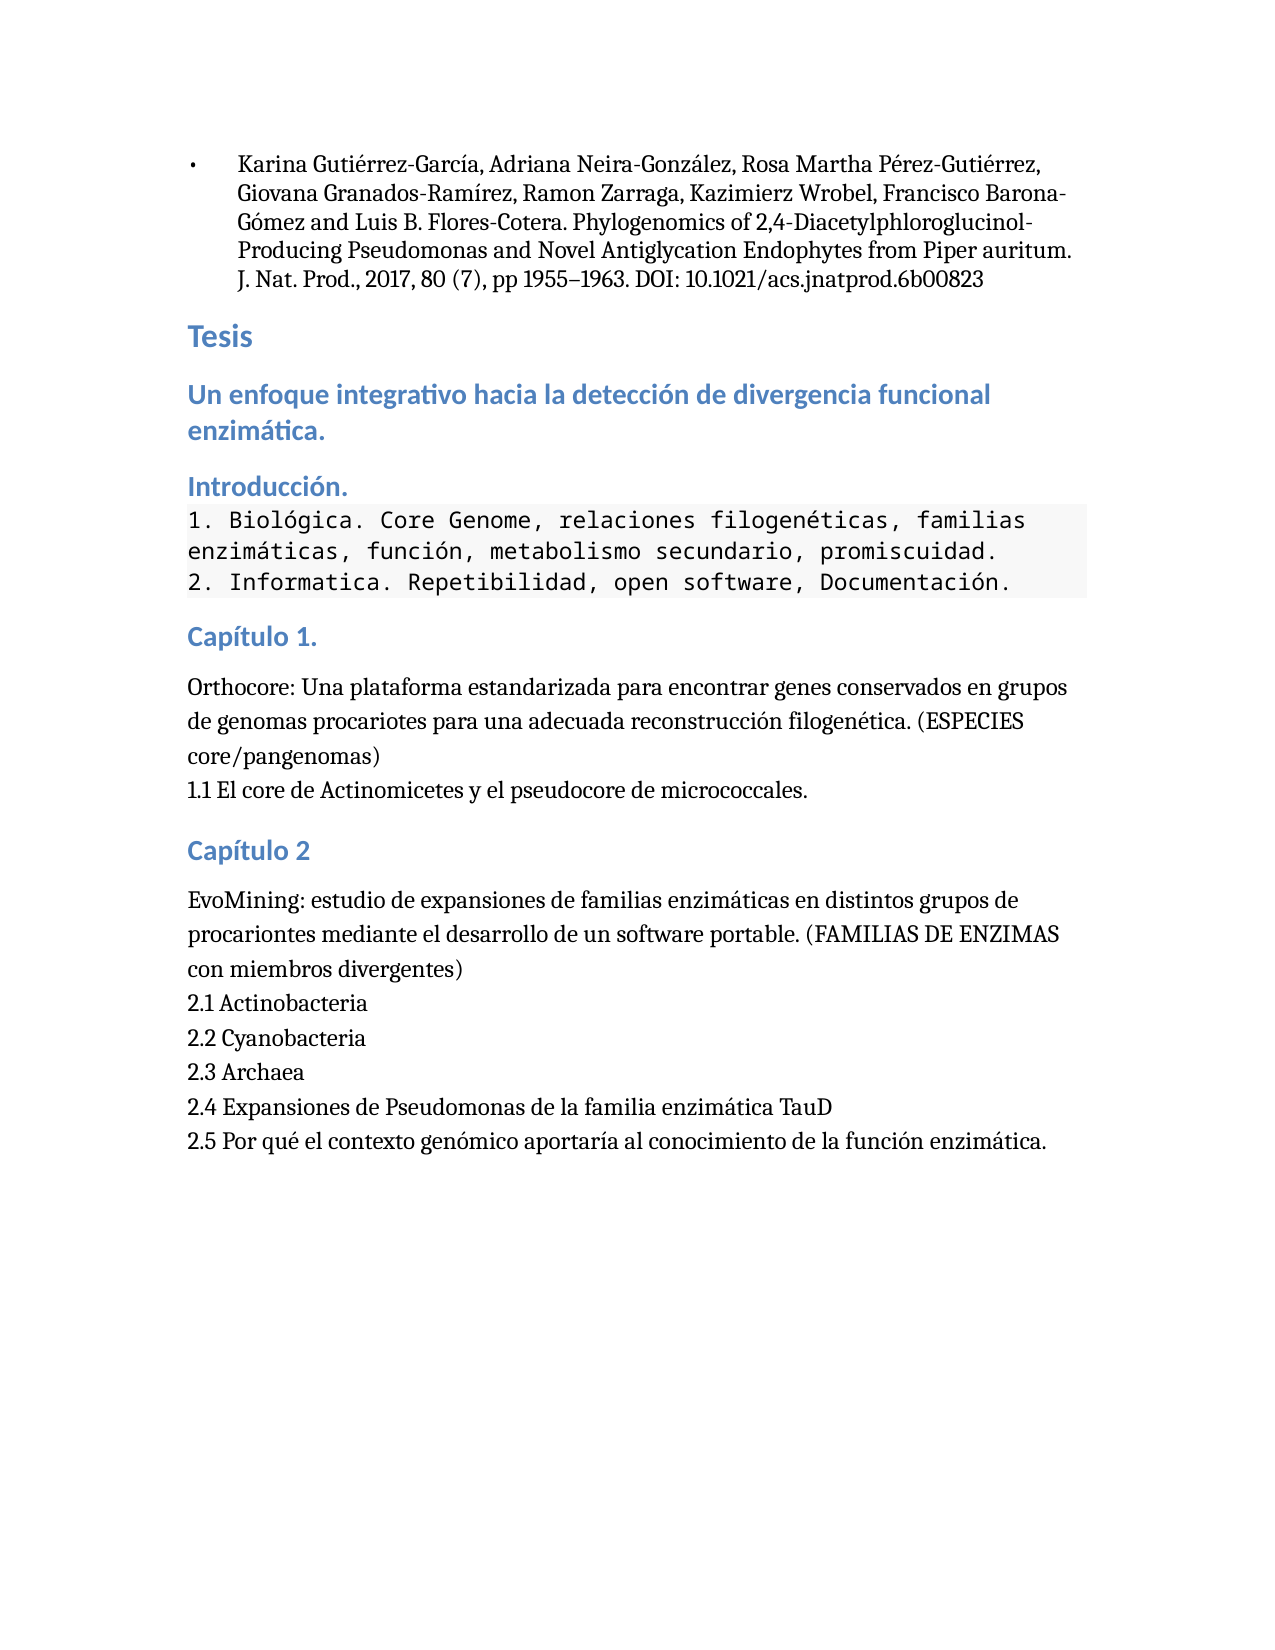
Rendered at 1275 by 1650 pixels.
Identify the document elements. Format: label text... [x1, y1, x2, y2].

text 1. Biológica. Core Genome, relaciones filogenéticas, familias enzimáticas, función, metabolismo secundario, promiscuidad. 2. Informatica. Repetibilidad, open software, Documentación. [187, 504, 1087, 598]
text Orthocore: Una plataforma estandarizada para encontrar genes conservados en grupos de genomas procariotes para una adecuada reconstrucción filogenética. (ESPECIES core/pangenomas) 1.1 El core de Actinomicetes y el pseudocore de micrococcales. [187, 673, 1087, 805]
subtitle Un enfoque integrativo hacia la detección de divergencia funcional enzimática. [187, 376, 1087, 447]
subtitle Capítulo 2 [187, 832, 1087, 867]
subtitle Introducción. [187, 468, 1087, 504]
text EvoMining: estudio de expansiones de familias enzimáticas en distintos grupos de procariontes mediante el desarrollo de un software portable. (FAMILIAS DE ENZIMAS con miembros divergentes) 2.1 Actinobacteria 2.2 Cyanobacteria 2.3 Archaea 2.4 Expansiones de Pseudomonas de la familia enzimática TauD 2.5 Por qué el contexto genómico aportaría al conocimiento de la función enzimática. [187, 886, 1087, 1156]
subtitle Tesis [187, 314, 1087, 355]
list Karina Gutiérrez-García, Adriana Neira-González, Rosa Martha Pérez-Gutiérrez, Giovana Granados-Ramírez, Ramon Zarraga, Kazimierz Wrobel, Francisco Barona-Gómez and Luis B. Flores-Cotera. Phylogenomics of 2,4-Diacetylphloroglucinol-Producing Pseudomonas and Novel Antiglycation Endophytes from Piper auritum. J. Nat. Prod., 2017, 80 (7), pp 1955–1963. DOI: 10.1021/acs.jnatprod.6b00823 [187, 150, 1087, 294]
subtitle Capítulo 1. [187, 618, 1087, 654]
